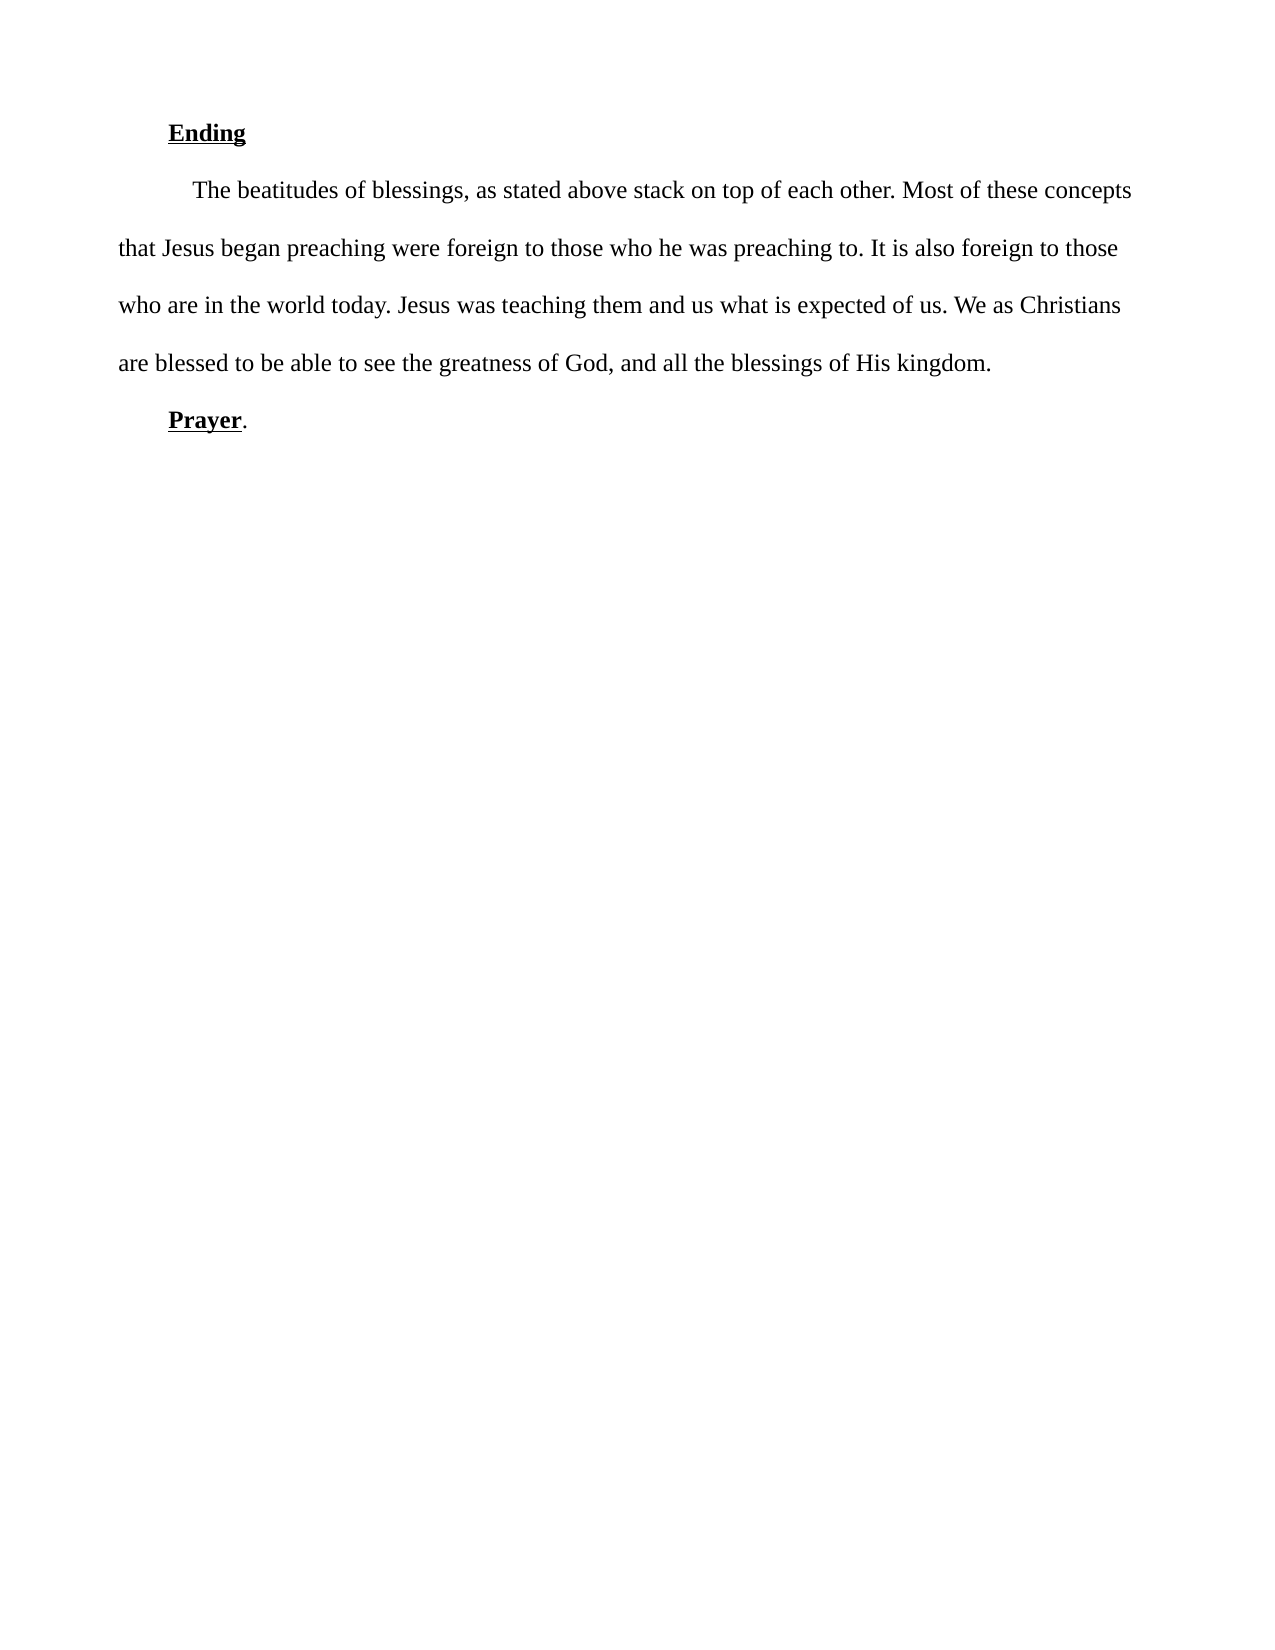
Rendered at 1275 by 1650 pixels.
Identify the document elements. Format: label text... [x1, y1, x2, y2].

text Prayer. [118, 406, 1157, 434]
text Ending [118, 118, 1157, 147]
text The beatitudes of blessings, as stated above stack on top of each other. Most of these concepts that Jesus began preaching were foreign to those who he was preaching to. It is also foreign to those who are in the world today. Jesus was teaching them and us what is expected of us. We as Christians are blessed to be able to see the greatness of God, and all the blessings of His kingdom. [118, 176, 1157, 377]
